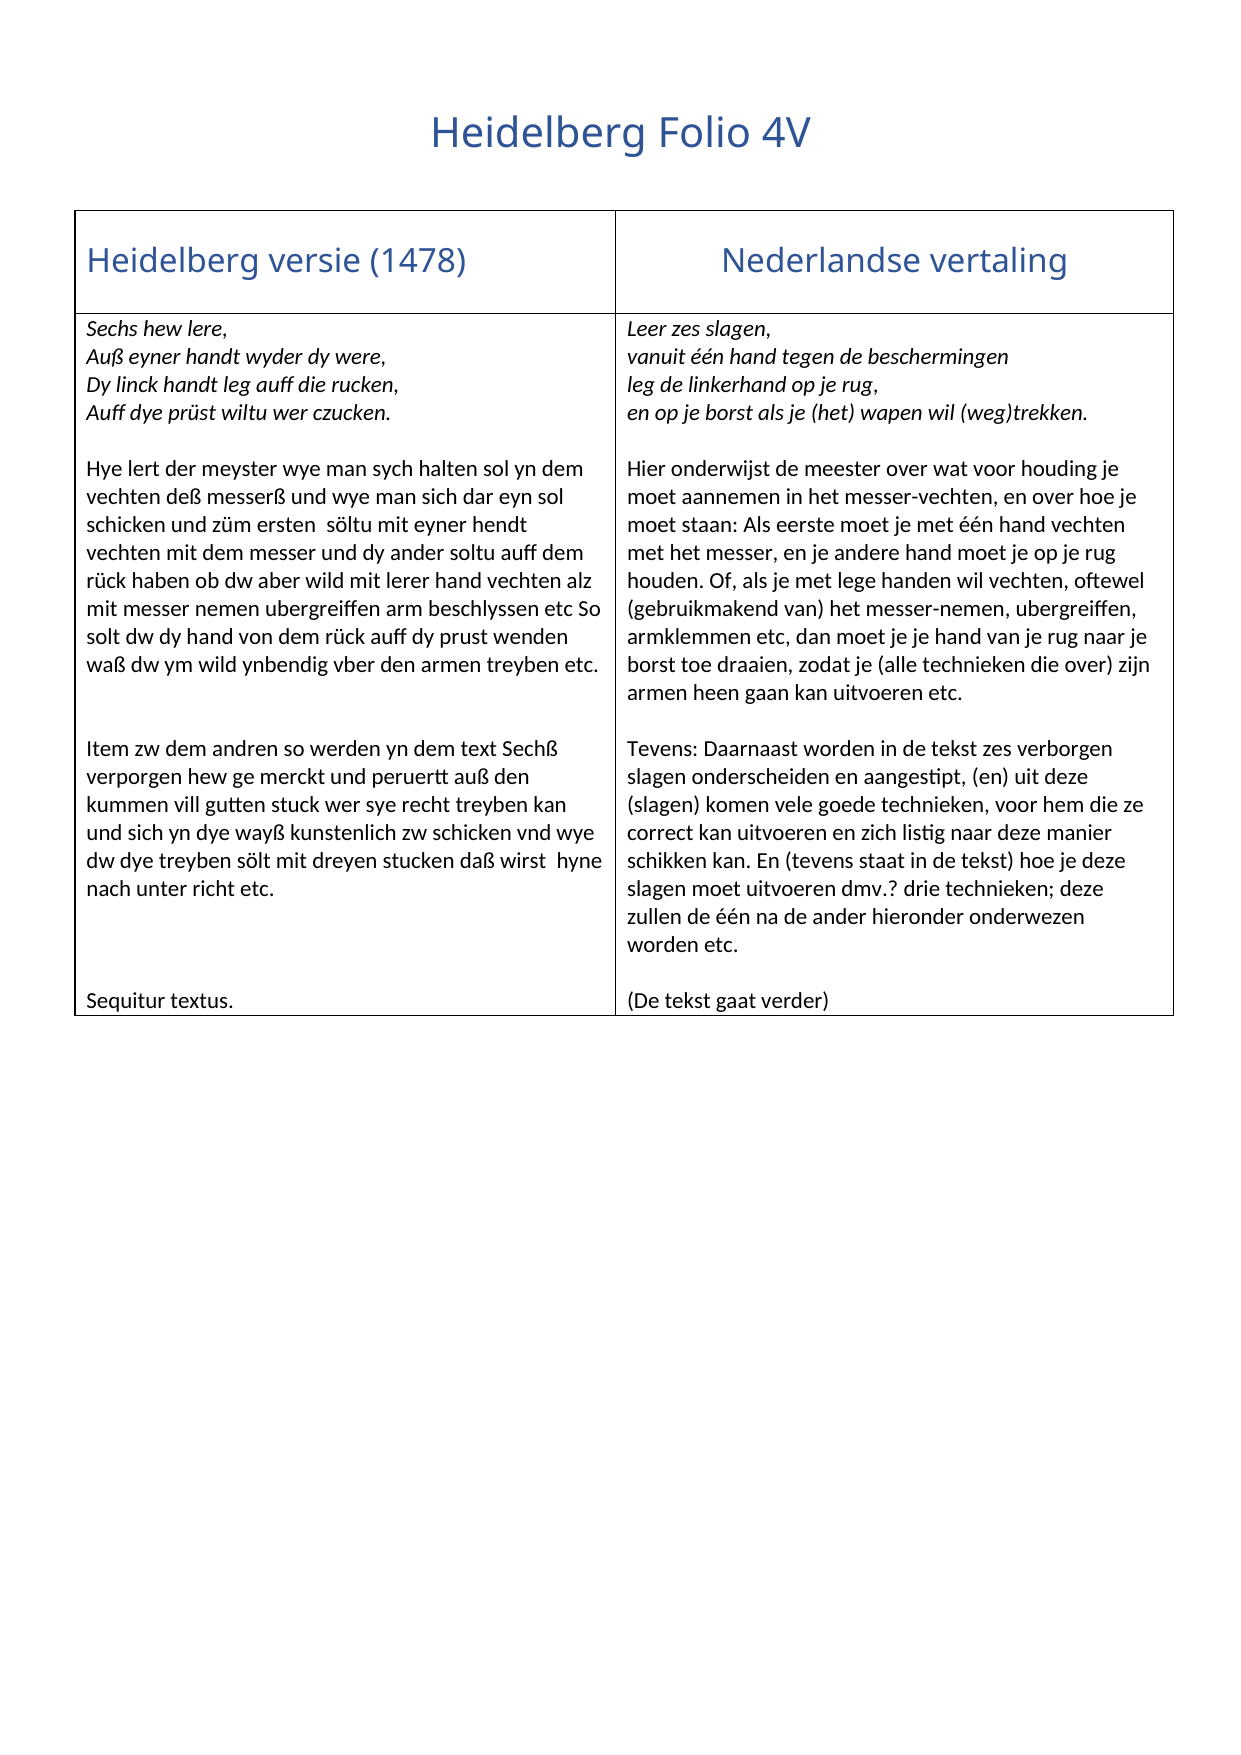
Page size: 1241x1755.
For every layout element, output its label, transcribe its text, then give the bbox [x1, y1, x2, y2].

table_header Nederlandse vertaling [616, 211, 1173, 313]
subtitle Heidelberg Folio 4V [75, 103, 1165, 160]
table_cell Sechs hew lere, Auß eyner handt wyder dy were, Dy linck handt leg auff die rucken, Auff dye prüst wiltu wer czucken. Hye lert der meyster wye man sych halten sol yn dem vechten deß messerß und wye man sich dar eyn sol schicken und züm ersten söltu mit eyner hendt vechten mit dem messer und dy ander soltu auff dem rück haben ob dw aber wild mit lerer hand vechten alz mit messer nemen ubergreiffen arm beschlyssen etc So solt dw dy hand von dem rück auff dy prust wenden waß dw ym wild ynbendig vber den armen treyben etc. Item zw dem andren so werden yn dem text Sechß verporgen hew ge merckt und peruertt auß den kummen vill gutten stuck wer sye recht treyben kan und sich yn dye wayß kunstenlich zw schicken vnd wye dw dye treyben sölt mit dreyen stucken daß wirst hyne nach unter richt etc. Sequitur textus. [76, 314, 615, 1014]
table_cell Leer zes slagen, vanuit één hand tegen de beschermingen leg de linkerhand op je rug, en op je borst als je (het) wapen wil (weg)trekken. Hier onderwijst de meester over wat voor houding je moet aannemen in het messer-vechten, en over hoe je moet staan: Als eerste moet je met één hand vechten met het messer, en je andere hand moet je op je rug houden. Of, als je met lege handen wil vechten, oftewel (gebruikmakend van) het messer-nemen, ubergreiffen, armklemmen etc, dan moet je je hand van je rug naar je borst toe draaien, zodat je (alle technieken die over) zijn armen heen gaan kan uitvoeren etc. Tevens: Daarnaast worden in de tekst zes verborgen slagen onderscheiden en aangestipt, (en) uit deze (slagen) komen vele goede technieken, voor hem die ze correct kan uitvoeren en zich listig naar deze manier schikken kan. En (tevens staat in de tekst) hoe je deze slagen moet uitvoeren dmv.? drie technieken; deze zullen de één na de ander hieronder onderwezen worden etc. (De tekst gaat verder) [616, 314, 1173, 1014]
table_header Heidelberg versie (1478) [76, 211, 615, 313]
